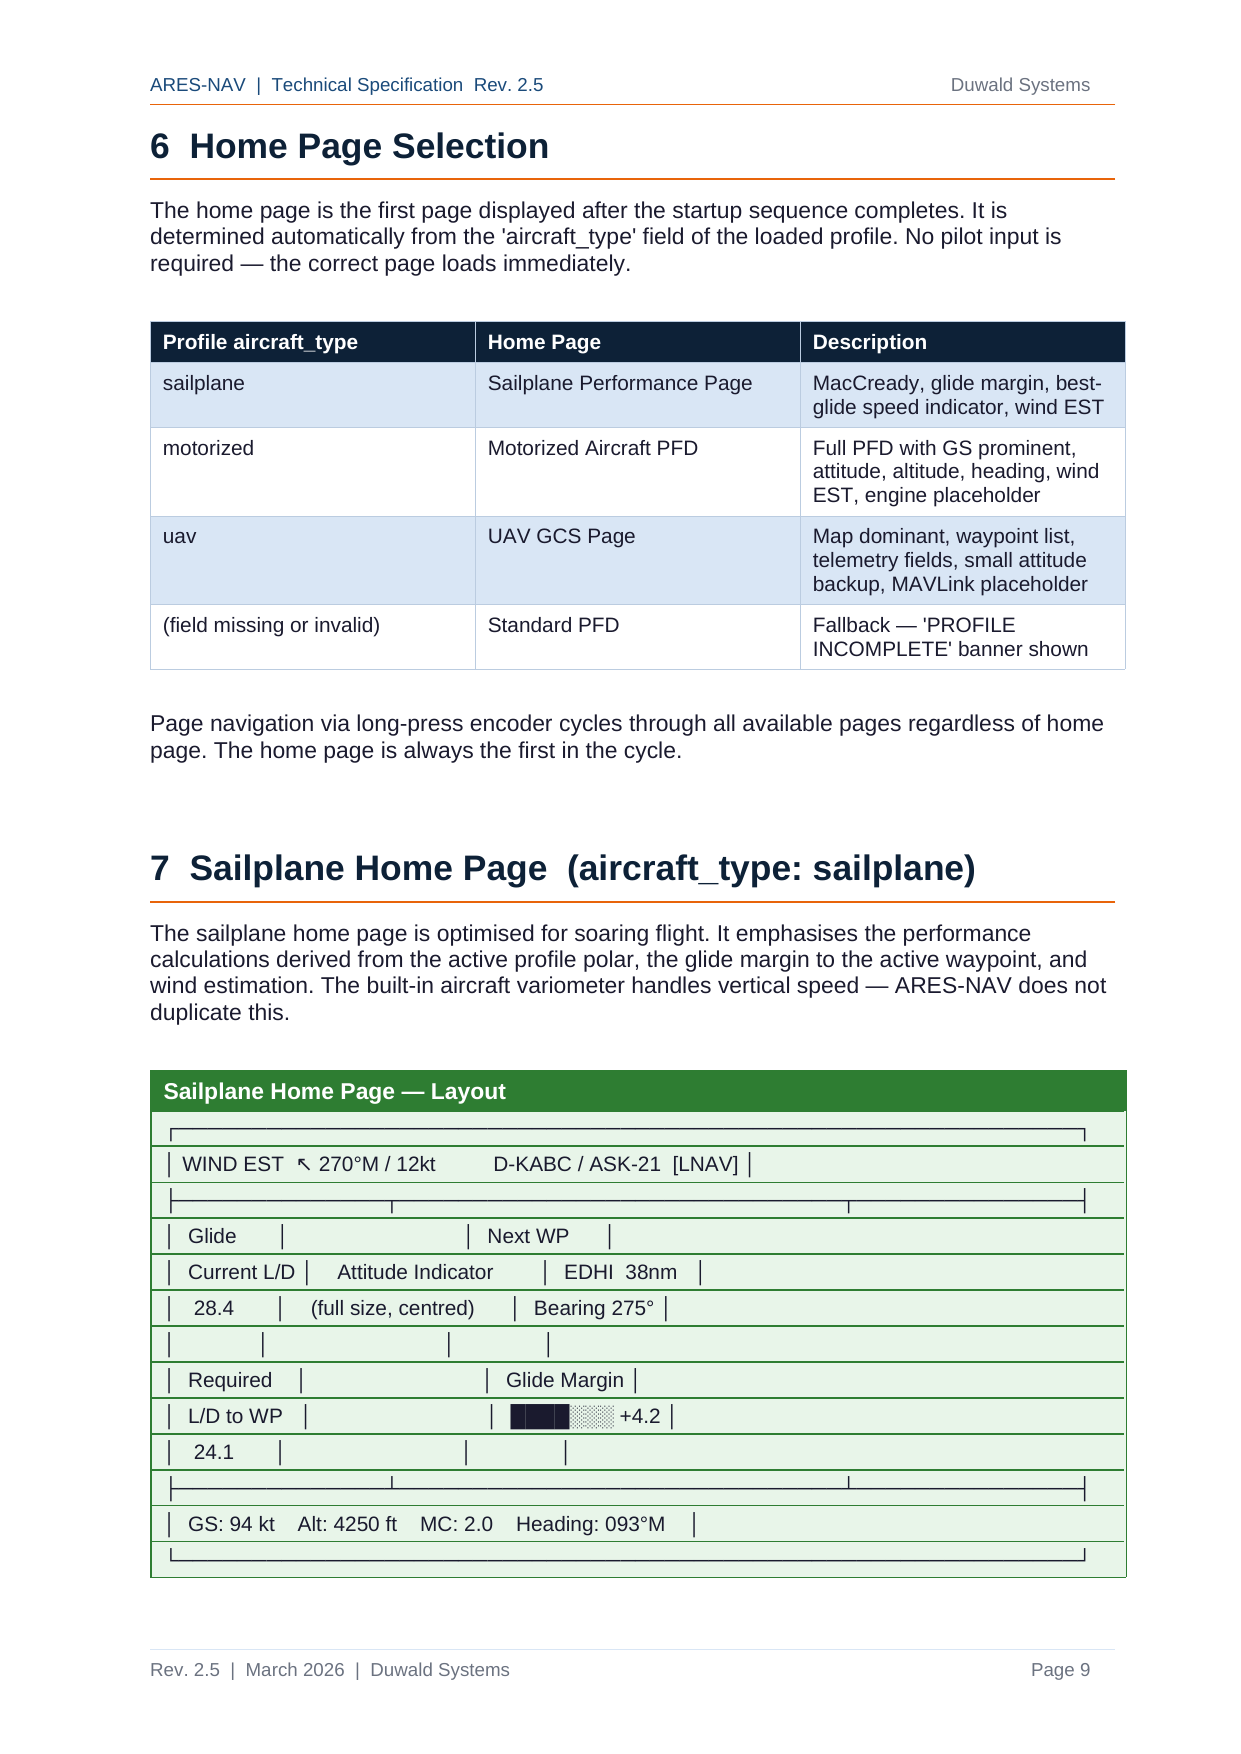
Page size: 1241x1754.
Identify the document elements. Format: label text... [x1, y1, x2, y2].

table_cell Full PFD with GS prominent, attitude, altitude, heading, wind EST, engine placeholder [801, 428, 1125, 516]
table_cell │ 24.1 │ │ │ [152, 1433, 1126, 1469]
table_cell │ 28.4 │ (full size, centred) │ Bearing 275° │ [152, 1289, 1126, 1325]
table_cell │ L/D to WP │ │ ████░░░ +4.2 │ [152, 1397, 1126, 1433]
table_header Profile aircraft_type [151, 322, 475, 362]
table_cell sailplane [151, 363, 475, 427]
table_header Sailplane Home Page — Layout [152, 1072, 1125, 1111]
table_cell │ WIND EST ↖ 270°M / 12kt D-KABC / ASK-21 [LNAV] │ [152, 1145, 1126, 1181]
table_cell MacCready, glide margin, best-glide speed indicator, wind EST [801, 363, 1125, 427]
table_cell │ Current L/D │ Attitude Indicator │ EDHI 38nm │ [152, 1253, 1126, 1289]
table_header Description [801, 322, 1125, 362]
table_cell ├──────────────┴──────────────────────────────┴───────────────┤ [152, 1469, 1126, 1505]
table_cell │ Glide │ │ Next WP │ [152, 1217, 1126, 1253]
subtitle 6 Home Page Selection [150, 125, 1115, 178]
text Page navigation via long-press encoder cycles through all available pages regardless of home page. The home page is always the first in the cycle. [150, 710, 1115, 763]
table_cell ├──────────────┬──────────────────────────────┬───────────────┤ [152, 1181, 1126, 1217]
table_cell ┌─────────────────────────────────────────────────────────────┐ [152, 1111, 1126, 1145]
table_cell Sailplane Performance Page [476, 363, 800, 427]
table_cell (field missing or invalid) [151, 605, 475, 669]
table_cell Map dominant, waypoint list, telemetry fields, small attitude backup, MAVLink placeholder [801, 517, 1125, 604]
table_cell UAV GCS Page [476, 517, 800, 604]
table_cell │ GS: 94 kt Alt: 4250 ft MC: 2.0 Heading: 093°M │ [152, 1505, 1126, 1541]
table_cell Motorized Aircraft PFD [476, 428, 800, 516]
table_header Home Page [476, 322, 800, 362]
table_cell └─────────────────────────────────────────────────────────────┘ [152, 1541, 1126, 1577]
subtitle 7 Sailplane Home Page (aircraft_type: sailplane) [150, 848, 1115, 901]
text The sailplane home page is optimised for soaring flight. It emphasises the performance calculations derived from the active profile polar, the glide margin to the active waypoint, and wind estimation. The built-in aircraft variometer handles vertical speed — ARES-NAV does not duplicate this. [150, 919, 1115, 1025]
table_cell Standard PFD [476, 605, 800, 669]
table_cell │ Required │ │ Glide Margin │ [152, 1361, 1126, 1397]
table_cell uav [151, 517, 475, 604]
table_cell │ │ │ │ [152, 1325, 1126, 1361]
text The home page is the first page displayed after the startup sequence completes. It is determined automatically from the 'aircraft_type' field of the loaded profile. No pilot input is required — the correct page loads immediately. [150, 197, 1115, 276]
table_cell motorized [151, 428, 475, 516]
table_cell Fallback — 'PROFILE INCOMPLETE' banner shown [801, 605, 1125, 669]
